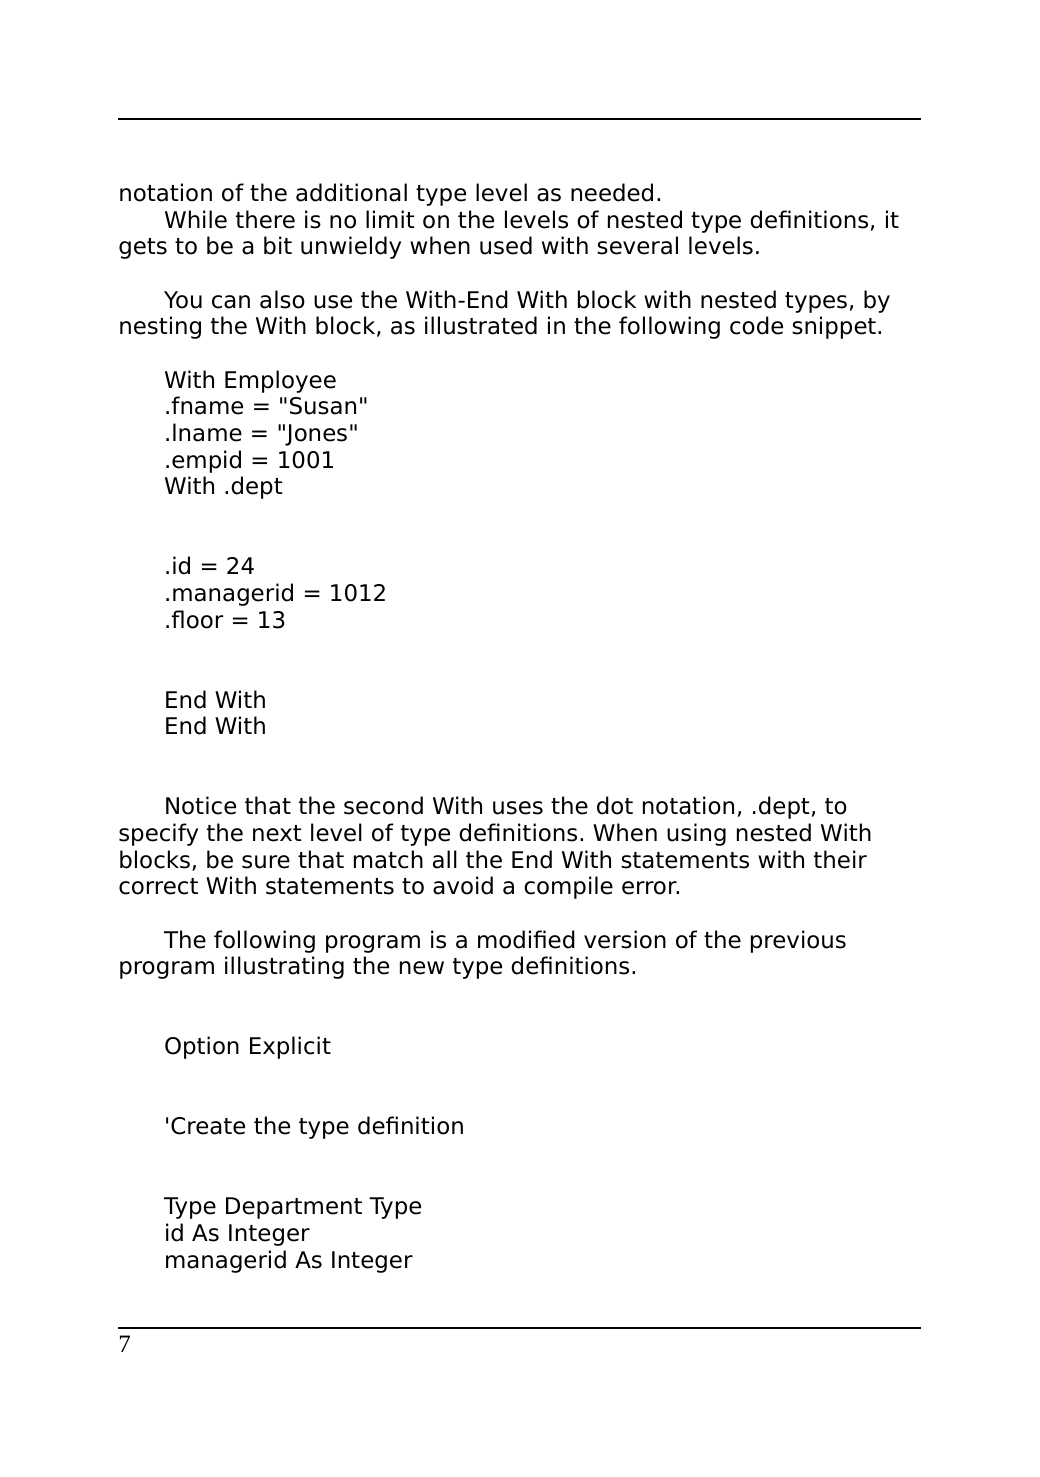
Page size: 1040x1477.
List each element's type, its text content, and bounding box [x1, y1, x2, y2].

text .empid = 1001 [118, 447, 921, 473]
text 'Create the type definition [118, 1113, 921, 1140]
text Option Explicit [118, 1033, 921, 1060]
text While there is no limit on the levels of nested type definitions, it gets to be a bit unwieldy when used with several levels. [118, 207, 921, 260]
text .managerid = 1012 [118, 580, 921, 607]
text id As Integer [118, 1220, 921, 1247]
text With Employee [118, 367, 921, 393]
text Notice that the second With uses the dot notation, .dept, to specify the next level of type definitions. When using nested With blocks, be sure that match all the End With statements with their correct With statements to avoid a compile error. [118, 793, 921, 900]
text .floor = 13 [118, 607, 921, 633]
text .id = 24 [118, 553, 921, 580]
text notation of the additional type level as needed. [118, 180, 921, 207]
text managerid As Integer [118, 1247, 921, 1273]
text End With [118, 713, 921, 740]
text End With [118, 687, 921, 713]
text The following program is a modified version of the previous program illustrating the new type definitions. [118, 927, 921, 980]
text You can also use the With-End With block with nested types, by nesting the With block, as illustrated in the following code snippet. [118, 287, 921, 340]
text With .dept [118, 473, 921, 500]
text .lname = "Jones" [118, 420, 921, 447]
text .fname = "Susan" [118, 393, 921, 420]
text Type Department Type [118, 1193, 921, 1220]
